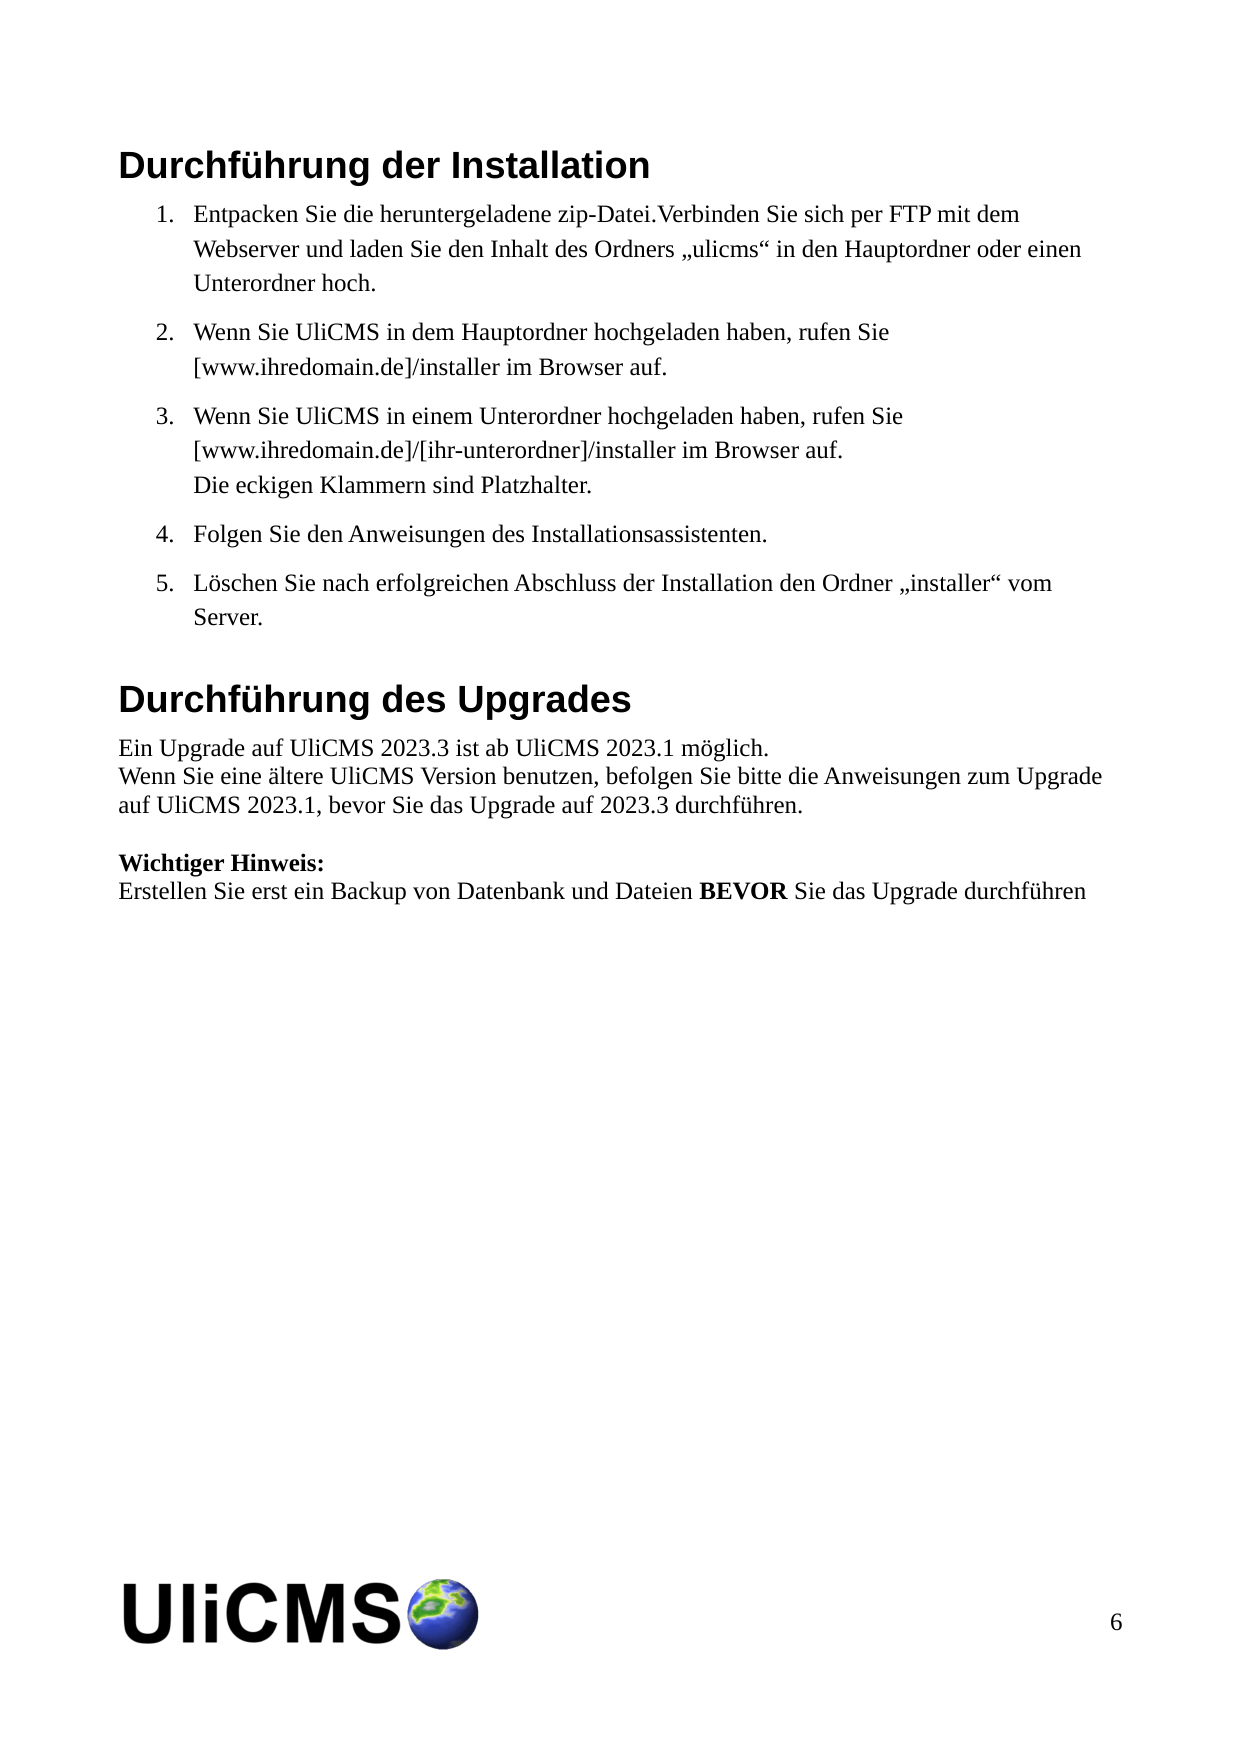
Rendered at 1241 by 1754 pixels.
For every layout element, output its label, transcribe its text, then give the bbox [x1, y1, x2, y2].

subtitle Durchführung der Installation [118, 143, 1122, 187]
list Löschen Sie nach erfolgreichen Abschluss der Installation den Ordner „installer“ vom Server. [156, 568, 1122, 631]
list Wenn Sie UliCMS in dem Hauptordner hochgeladen haben, rufen Sie [www.ihredomain.de]/installer im Browser auf. [156, 317, 1122, 381]
text Ein Upgrade auf UliCMS 2023.3 ist ab UliCMS 2023.1 möglich. Wenn Sie eine ältere UliCMS Version benutzen, befolgen Sie bitte die Anweisungen zum Upgrade auf UliCMS 2023.1, bevor Sie das Upgrade auf 2023.3 durchführen. [118, 733, 1122, 819]
list Entpacken Sie die heruntergeladene zip-Datei.Verbinden Sie sich per FTP mit dem Webserver und laden Sie den Inhalt des Ordners „ulicms“ in den Hauptordner oder einen Unterordner hoch. [156, 199, 1122, 297]
picture [118, 1578, 479, 1652]
text Erstellen Sie erst ein Backup von Datenbank und Dateien BEVOR Sie das Upgrade durchführen [118, 876, 1122, 905]
subtitle Durchführung des Upgrades [118, 676, 1122, 720]
list Folgen Sie den Anweisungen des Installationsassistenten. [156, 519, 1122, 548]
text Wichtiger Hinweis: [118, 848, 1122, 876]
list Wenn Sie UliCMS in einem Unterordner hochgeladen haben, rufen Sie [www.ihredomain.de]/[ihr-unterordner]/installer im Browser auf. Die eckigen Klammern sind Platzhalter. [156, 401, 1122, 498]
